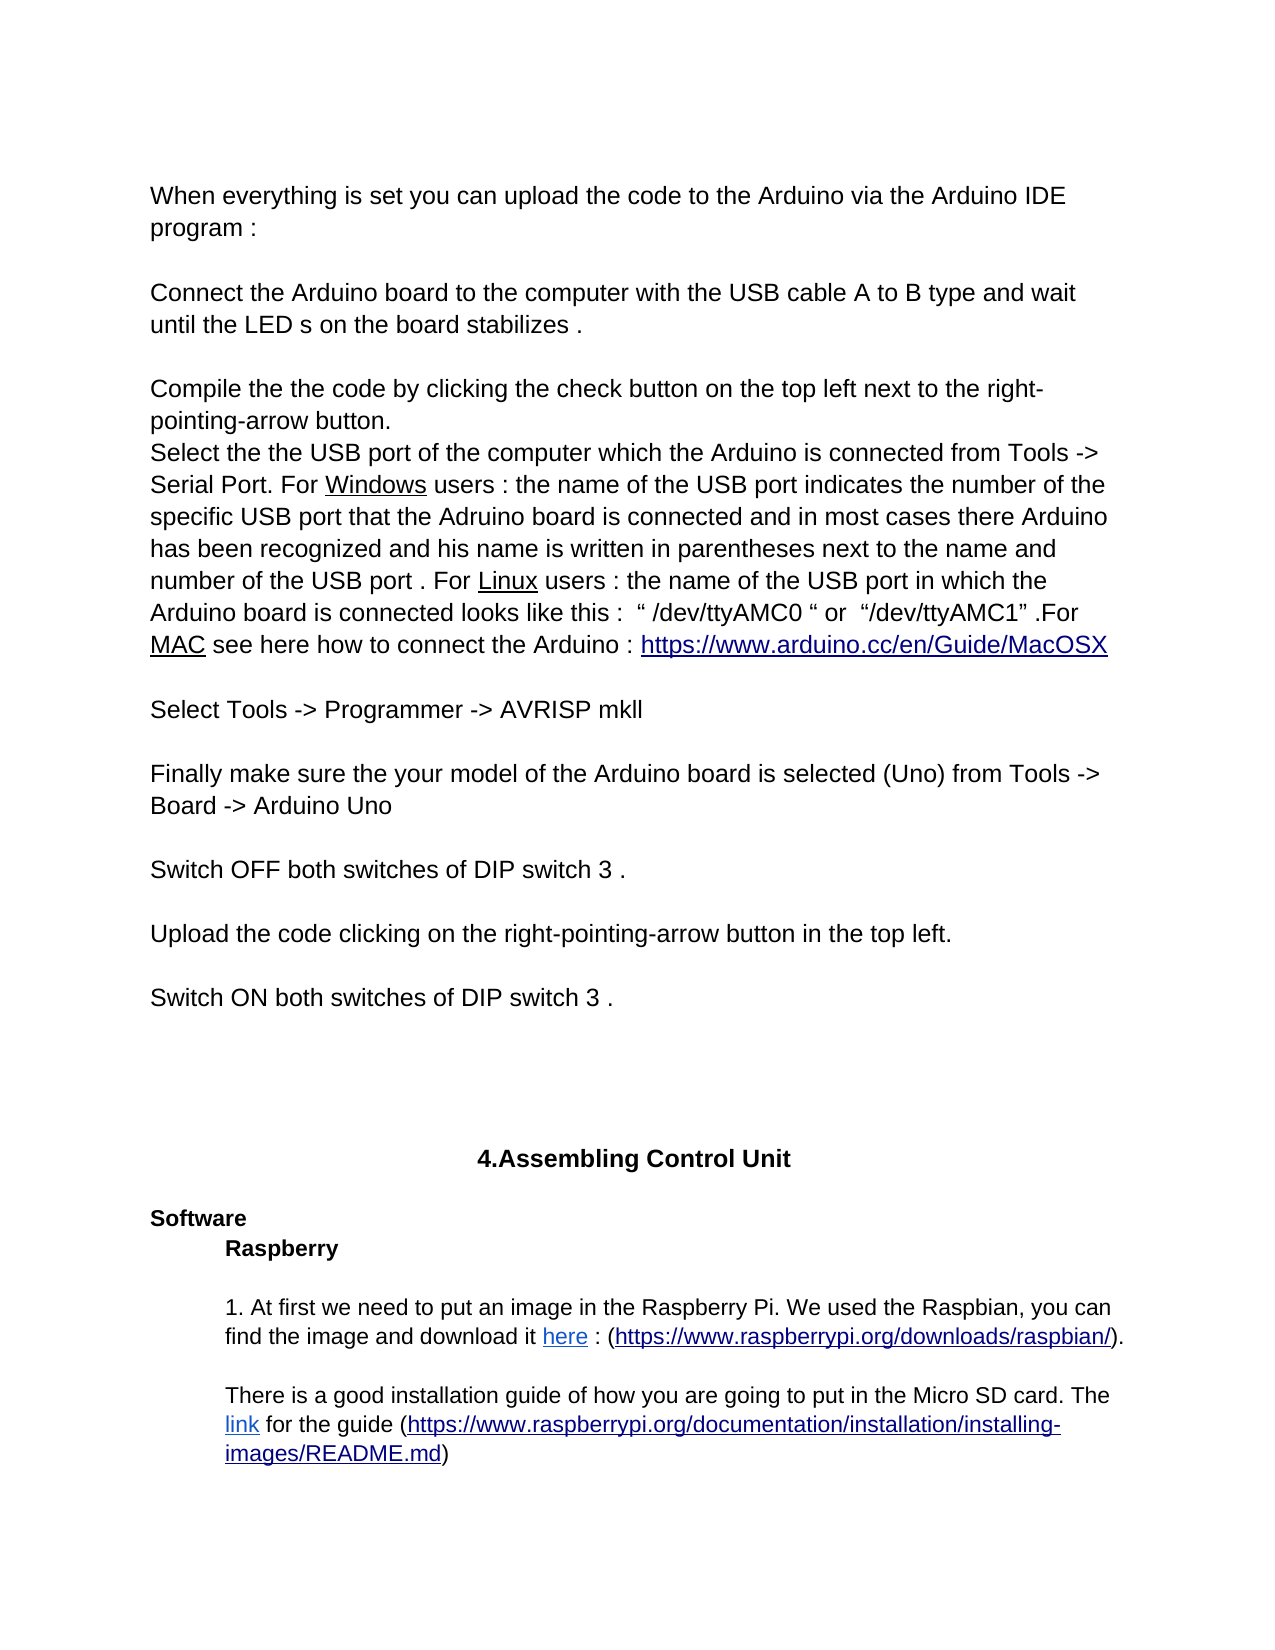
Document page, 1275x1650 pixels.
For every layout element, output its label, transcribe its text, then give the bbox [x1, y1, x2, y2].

text Software [150, 1206, 1125, 1232]
text Compile the the code by clicking the check button on the top left next to the right-pointing-arrow button. [150, 374, 1125, 434]
text When everything is set you can upload the code to the Arduino via the Arduino IDE program : [150, 182, 1125, 242]
text 4.Assembling Control Unit [150, 1144, 1125, 1172]
text Raspberry [225, 1235, 1125, 1261]
text Select the the USB port of the computer which the Arduino is connected from Tools -> Serial Port. For Windows users : the name of the USB port indicates the number of the specific USB port that the Adruino board is connected and in most cases there Arduino has been recognized and his name is written in parentheses next to the name and number of the USB port . For Linux users : the name of the USB port in which the Arduino board is connected looks like this : “ /dev/ttyAMC0 “ or “/dev/ttyAMC1” .For MAC see here how to connect the Arduino : https://www.arduino.cc/en/Guide/MacOSX [150, 439, 1125, 659]
text Switch OFF both switches of DIP switch 3 . [150, 856, 1125, 884]
text Switch ON both switches of DIP switch 3 . [150, 984, 1125, 1012]
text Upload the code clicking on the right-pointing-arrow button in the top left. [150, 920, 1125, 948]
text 1. At first we need to put an image in the Raspberry Pi. We used the Raspbian, you can find the image and download it here : (https://www.raspberrypi.org/downloads/raspbian/). [225, 1294, 1125, 1349]
text Select Tools -> Programmer -> AVRISP mkll [150, 695, 1125, 723]
text Finally make sure the your model of the Arduino board is selected (Uno) from Tools -> Board -> Arduino Uno [150, 759, 1125, 819]
text Connect the Arduino board to the computer with the USB cable A to B type and wait until the LED s on the board stabilizes . [150, 278, 1125, 338]
text There is a good installation guide of how you are going to put in the Micro SD card. The link for the guide (https://www.raspberrypi.org/documentation/installation/installing-images/README.md) [225, 1382, 1125, 1467]
